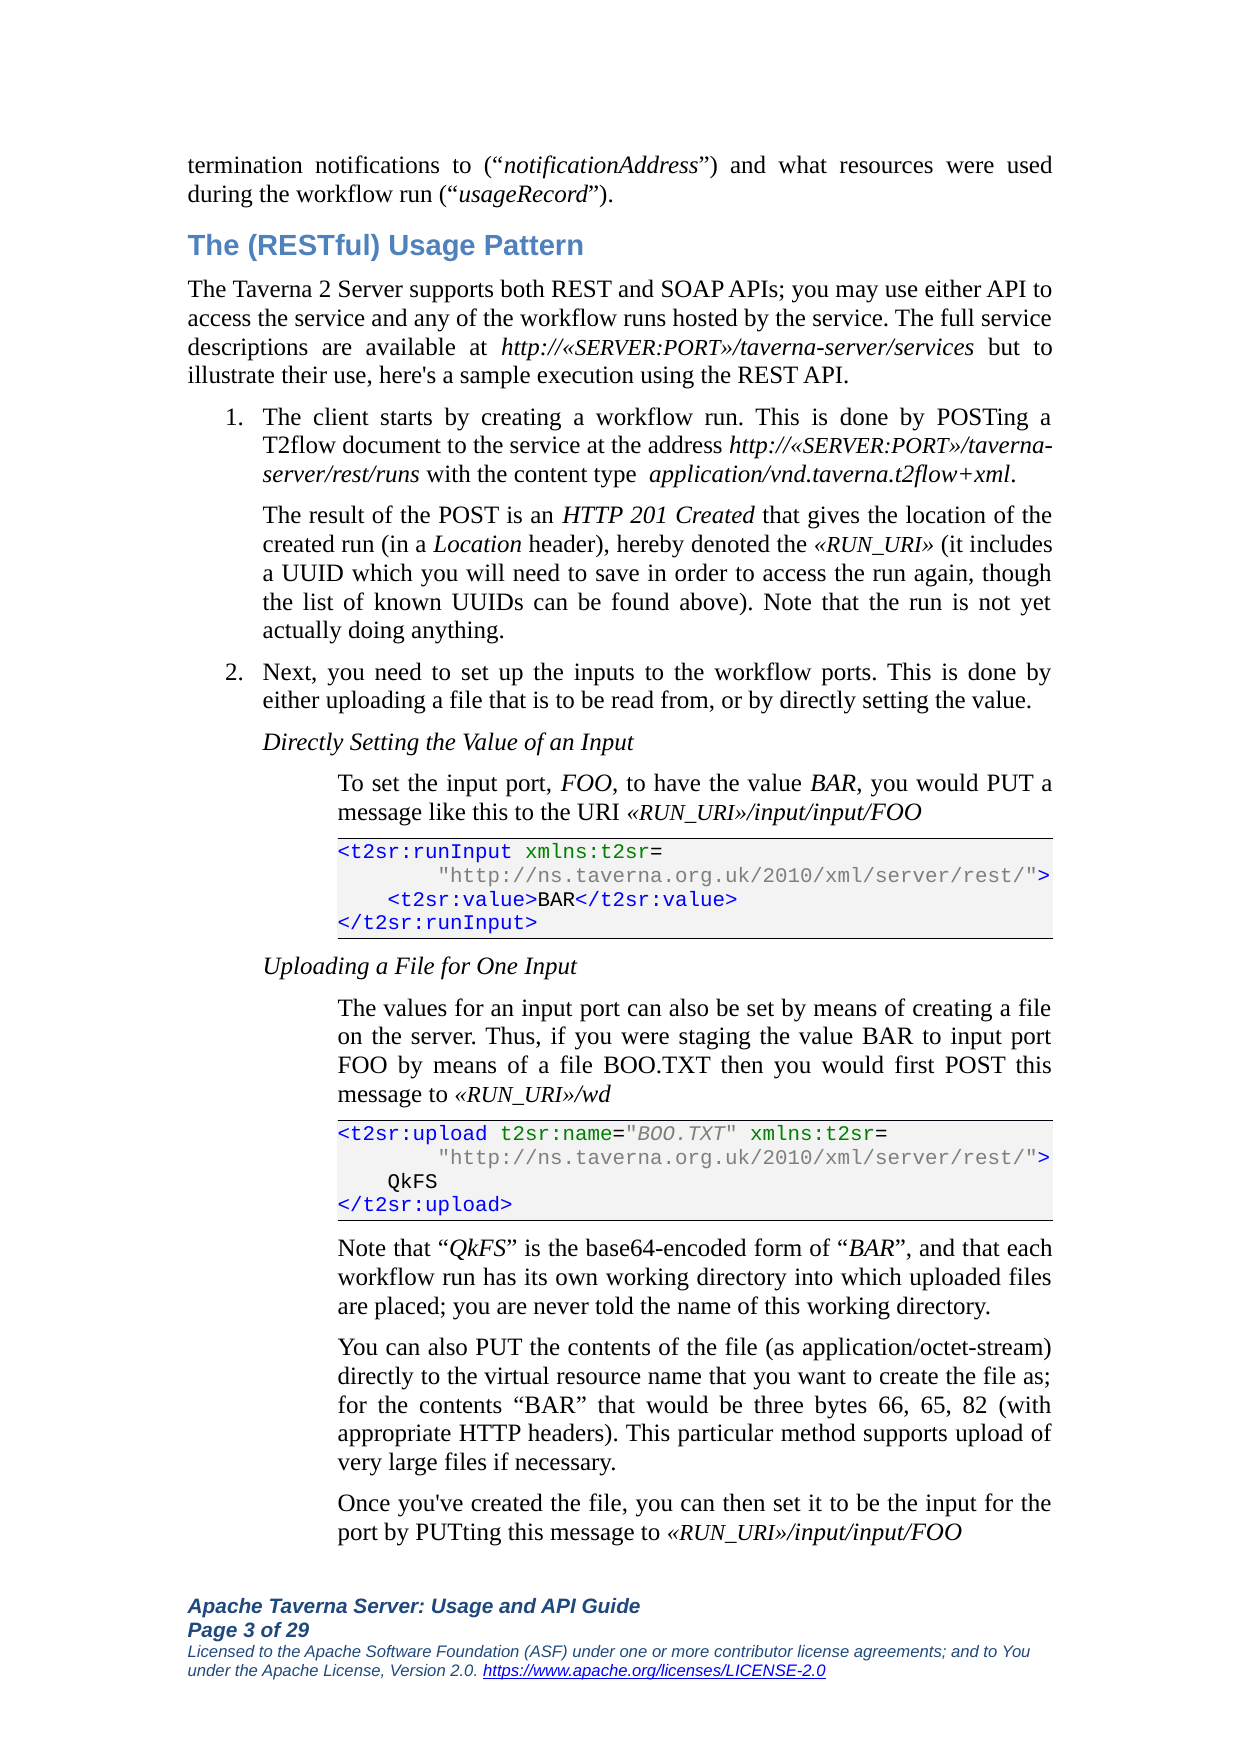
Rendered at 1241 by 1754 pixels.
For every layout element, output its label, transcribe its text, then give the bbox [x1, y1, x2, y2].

text Once you've created the file, you can then set it to be the input for the port by PUTting this message to «RUN_URI»/input/input/FOO [337, 1488, 1053, 1546]
text To set the input port, FOO, to have the value BAR, you would PUT a message like this to the URI «RUN_URI»/input/input/FOO [337, 768, 1053, 826]
list The client starts by creating a workflow run. This is done by POSTing a T2flow document to the service at the address http://«SERVER:PORT»/taverna-server/rest/runs with the content type application/vnd.taverna.t2flow+xml. [225, 402, 1053, 488]
text Uploading a File for One Input [262, 951, 1053, 980]
text <t2sr:runInput xmlns:t2sr= "http://ns.taverna.org.uk/2010/xml/server/rest/"> [337, 839, 1053, 885]
text Note that “QkFS” is the base64-encoded form of “BAR”, and that each workflow run has its own working directory into which uploaded files are placed; you are never told the name of this working directory. [337, 1233, 1053, 1320]
text Directly Setting the Value of an Input [262, 727, 1053, 756]
text The values for an input port can also be set by means of creating a file on the server. Thus, if you were staging the value BAR to input port FOO by means of a file BOO.TXT then you would first POST this message to «RUN_URI»/wd [337, 993, 1053, 1108]
text You can also PUT the contents of the file (as application/octet-stream) directly to the virtual resource name that you want to create the file as; for the contents “BAR” that would be three bytes 66, 65, 82 (with appropriate HTTP headers). This particular method supports upload of very large files if necessary. [337, 1332, 1053, 1476]
list Next, you need to set up the inputs to the workflow ports. This is done by either uploading a file that is to be read from, or by directly setting the value. [225, 657, 1053, 714]
text <t2sr:value>BAR</t2sr:value> [337, 885, 1053, 909]
text </t2sr:upload> [337, 1191, 1053, 1221]
text The result of the POST is an HTTP 201 Created that gives the location of the created run (in a Location header), hereby denoted the «RUN_URI» (it includes a UUID which you will need to save in order to access the run again, though the list of known UUIDs can be found above). Note that the run is not yet actually doing anything. [262, 501, 1053, 644]
subtitle The (RESTful) Usage Pattern [187, 228, 1053, 262]
text The Taverna 2 Server supports both REST and SOAP APIs; you may use either API to access the service and any of the workflow runs hosted by the service. The full service descriptions are available at http://«SERVER:PORT»/taverna-server/services but to illustrate their use, here's a sample execution using the REST API. [187, 274, 1053, 389]
text termination notifications to (“notificationAddress”) and what resources were used during the workflow run (“usageRecord”). [187, 150, 1053, 207]
text QkFS [337, 1167, 1053, 1191]
text <t2sr:upload t2sr:name="BOO.TXT" xmlns:t2sr= "http://ns.taverna.org.uk/2010/xml/server/rest/"> [337, 1121, 1053, 1167]
text </t2sr:runInput> [337, 909, 1053, 939]
